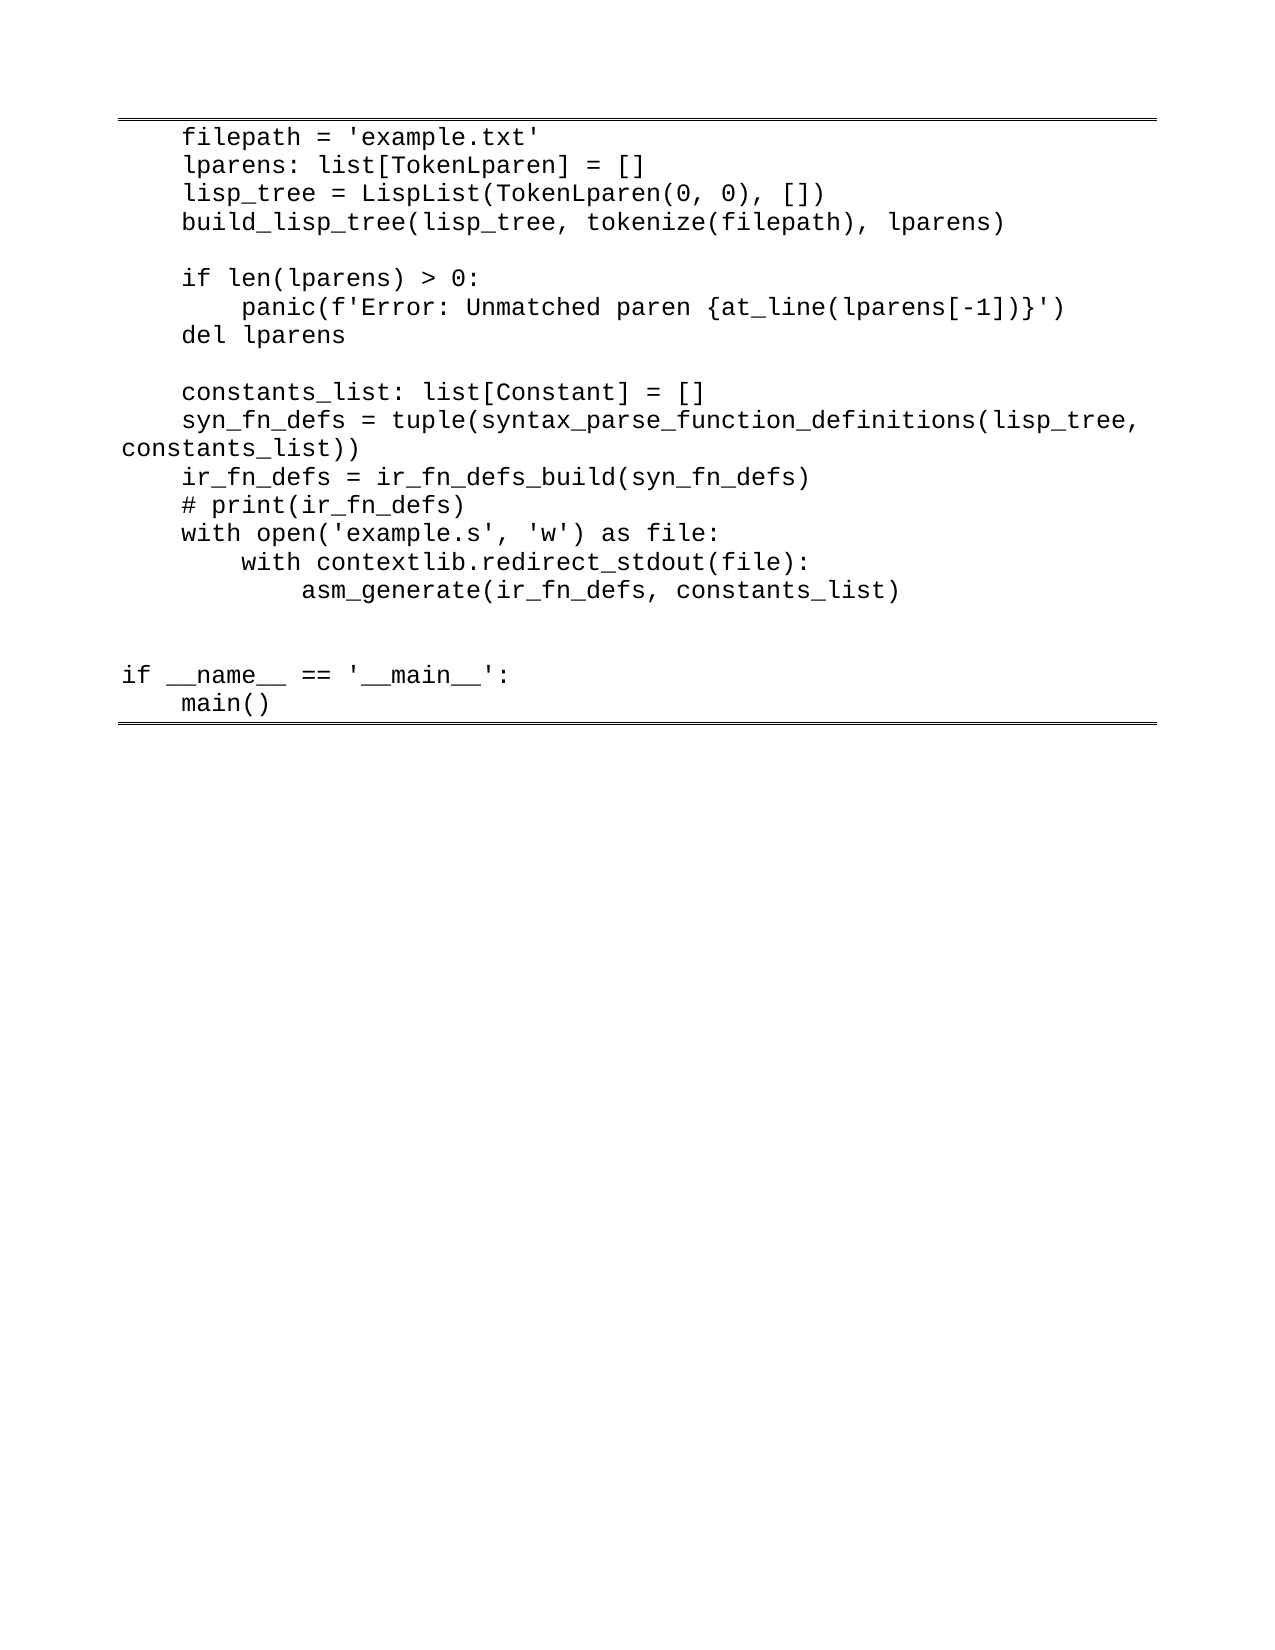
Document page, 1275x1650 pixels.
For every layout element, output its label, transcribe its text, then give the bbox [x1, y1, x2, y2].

text with open('example.s', 'w') as file: [118, 515, 1157, 543]
text filepath = 'example.txt' [118, 121, 1157, 146]
text ir_fn_defs = ir_fn_defs_build(syn_fn_defs) [118, 458, 1157, 486]
text panic(f'Error: Unmatched paren {at_line(lparens[-1])}') [118, 288, 1157, 316]
text lparens: list[TokenLparen] = [] [118, 146, 1157, 175]
text # print(ir_fn_defs) [118, 486, 1157, 515]
text asm_generate(ir_fn_defs, constants_list) [118, 571, 1157, 606]
text if len(lparens) > 0: [118, 260, 1157, 288]
text if __name__ == '__main__': [118, 656, 1157, 685]
text lisp_tree = LispList(TokenLparen(0, 0), []) [118, 175, 1157, 203]
text build_lisp_tree(lisp_tree, tokenize(filepath), lparens) [118, 203, 1157, 237]
text syn_fn_defs = tuple(syntax_parse_function_definitions(lisp_tree, constants_list)) [118, 401, 1157, 458]
text constants_list: list[Constant] = [] [118, 373, 1157, 401]
text del lparens [118, 316, 1157, 351]
text with contextlib.redirect_stdout(file): [118, 543, 1157, 571]
text main() [118, 685, 1157, 722]
